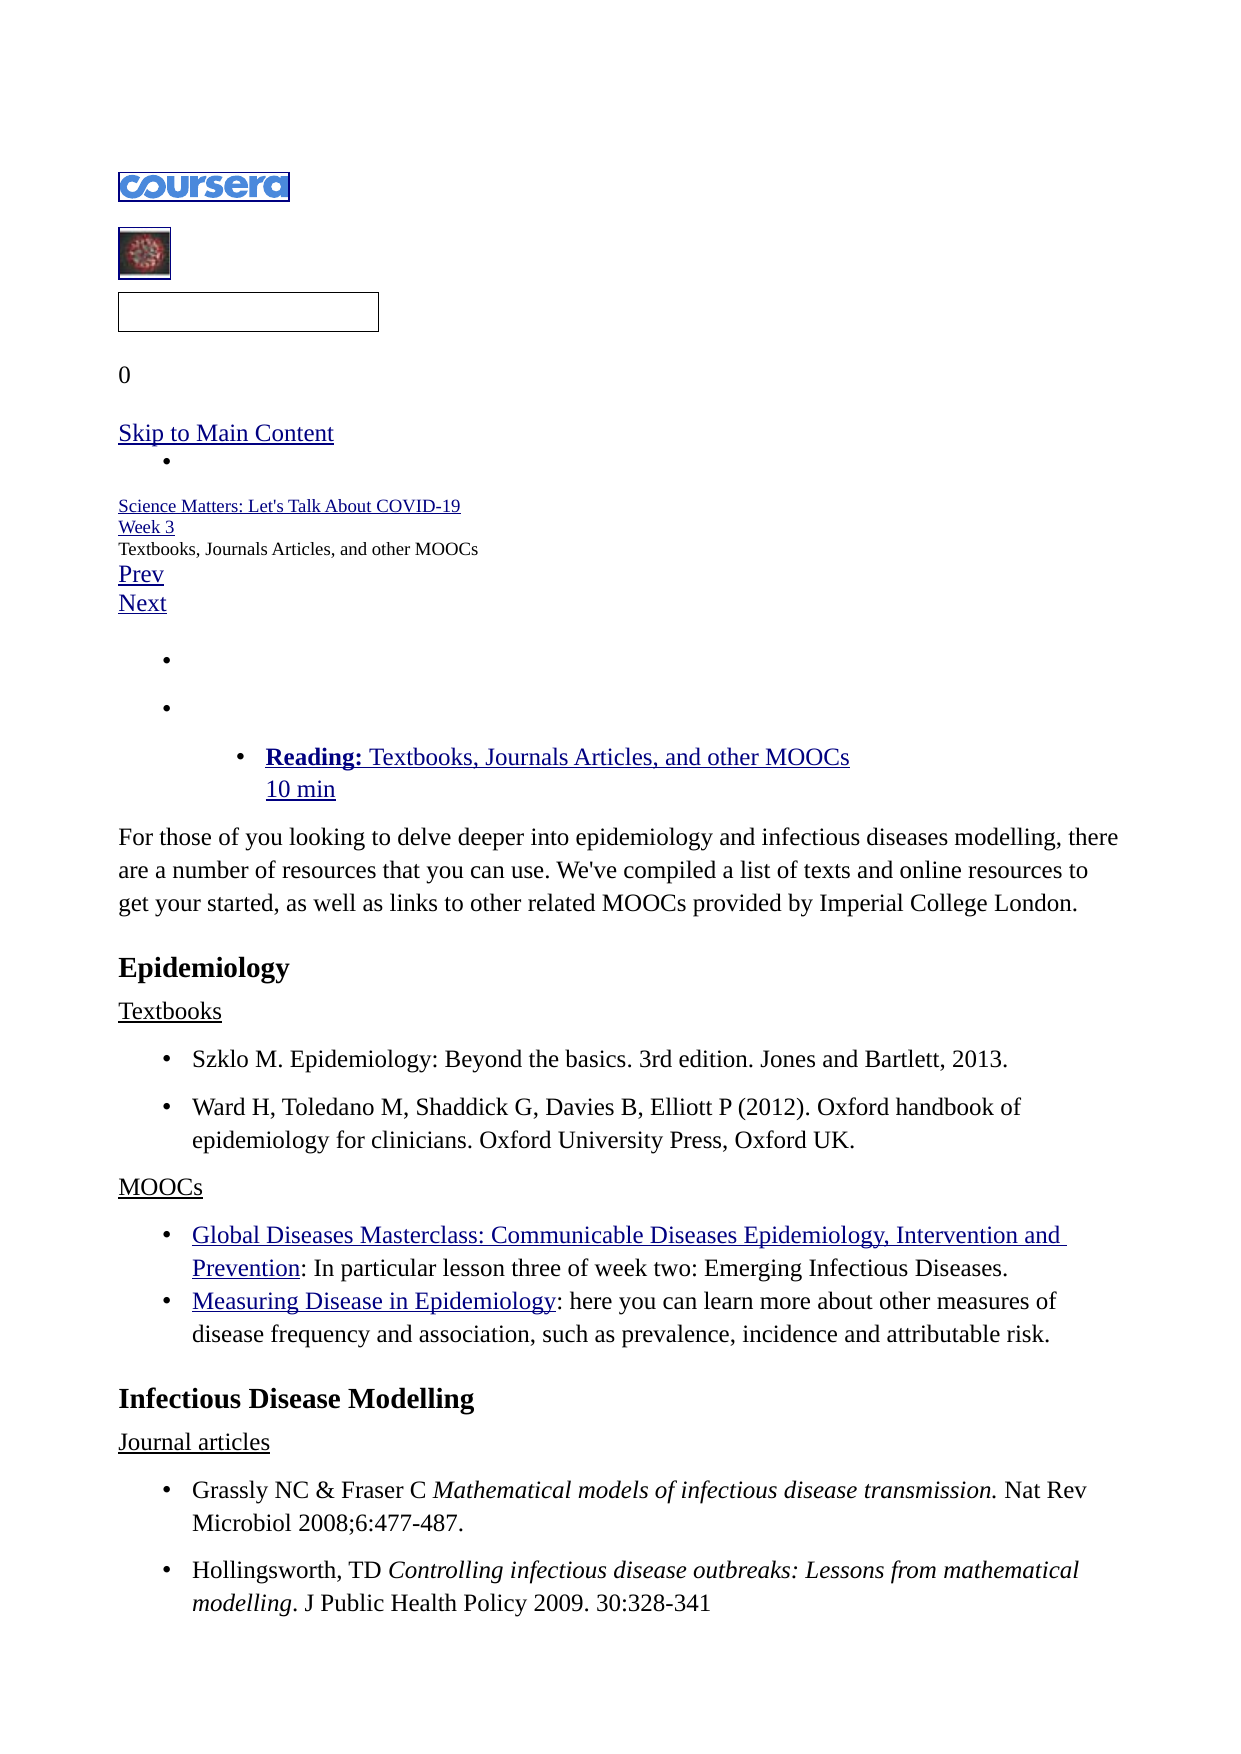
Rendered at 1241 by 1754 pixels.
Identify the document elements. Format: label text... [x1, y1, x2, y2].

list 10 min [236, 774, 1122, 803]
text MOOCs [118, 1172, 1122, 1201]
text Week 3 [118, 516, 1122, 538]
list Measuring Disease in Epidemiology: here you can learn more about other measures of disease frequency and association, such as prevalence, incidence and attributable risk. [162, 1286, 1122, 1348]
text Skip to Main Content [118, 418, 1122, 447]
list Grassly NC & Fraser C Mathematical models of infectious disease transmission. Nat Rev Microbiol 2008;6:477-487. [162, 1475, 1122, 1537]
subtitle Infectious Disease Modelling [118, 1381, 1122, 1415]
subtitle Epidemiology [118, 950, 1122, 984]
text For those of you looking to delve deeper into epidemiology and infectious diseases modelling, there are a number of resources that you can use. We've compiled a list of texts and online resources to get your started, as well as links to other related MOOCs provided by Imperial College London. [118, 822, 1122, 917]
text Textbooks, Journals Articles, and other MOOCs [118, 538, 1122, 559]
picture [120, 228, 170, 278]
list Hollingsworth, TD Controlling infectious disease outbreaks: Lessons from mathematical modelling. J Public Health Policy 2009. 30:328-341 [162, 1555, 1122, 1617]
list Reading: Textbooks, Journals Articles, and other MOOCs [236, 742, 1122, 770]
text Science Matters: Let's Talk About COVID-19 [118, 495, 1122, 516]
text 0 [118, 360, 1122, 389]
text Textbooks [118, 996, 1122, 1025]
list Global Diseases Masterclass: Communicable Diseases Epidemiology, Intervention and Prevention: In particular lesson three of week two: Emerging Infectious Diseases. [162, 1220, 1122, 1282]
text Journal articles [118, 1427, 1122, 1456]
list Ward H, Toledano M, Shaddick G, Davies B, Elliott P (2012). Oxford handbook of epidemiology for clinicians. Oxford University Press, Oxford UK. [162, 1092, 1122, 1153]
list Szklo M. Epidemiology: Beyond the basics. 3rd edition. Jones and Bartlett, 2013. [162, 1044, 1122, 1073]
text Prev [118, 559, 1122, 588]
text Next [118, 588, 1122, 617]
